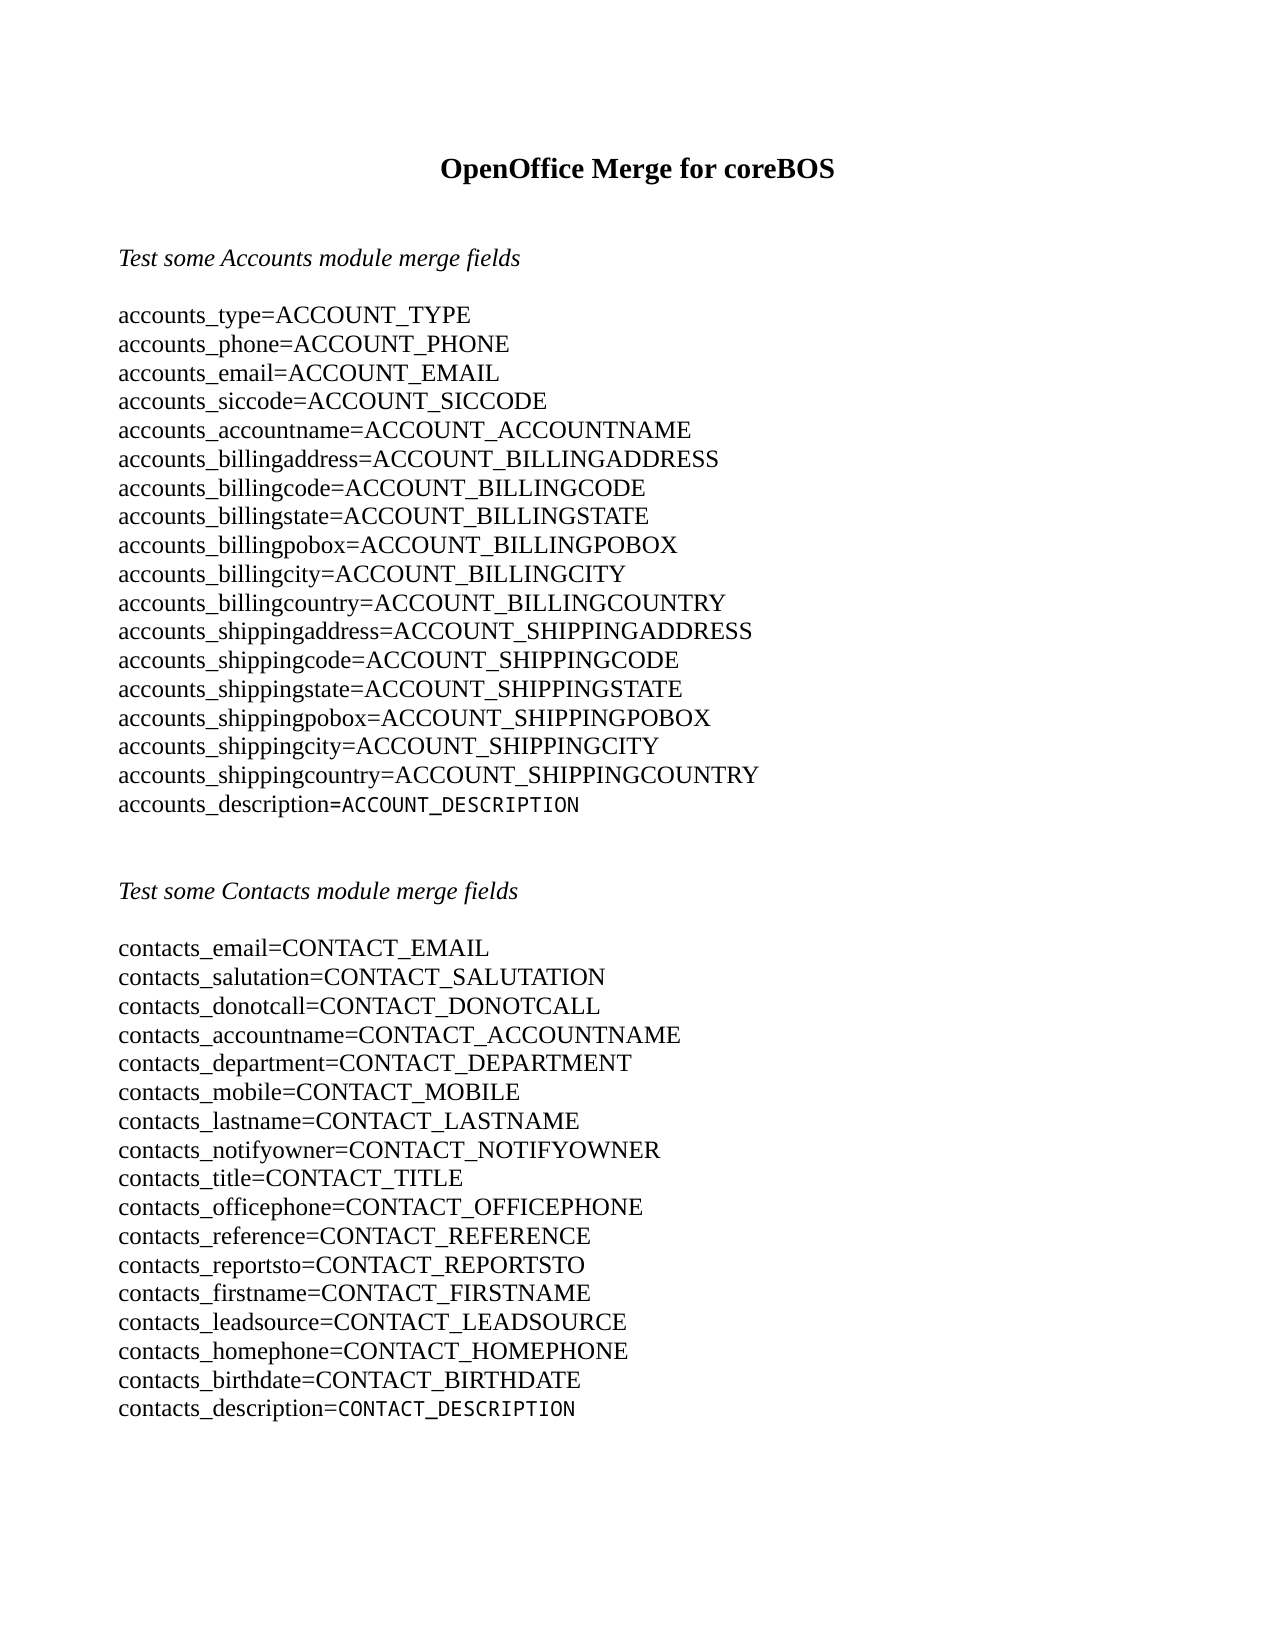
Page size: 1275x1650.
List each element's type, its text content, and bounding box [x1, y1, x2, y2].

text OpenOffice Merge for coreBOS [118, 152, 1157, 185]
text accounts_shippingcode=ACCOUNT_SHIPPINGCODE [118, 645, 1157, 674]
text contacts_leadsource=CONTACT_LEADSOURCE [118, 1307, 1157, 1336]
text contacts_donotcall=CONTACT_DONOTCALL [118, 991, 1157, 1020]
text accounts_shippingcity=ACCOUNT_SHIPPINGCITY [118, 731, 1157, 760]
text contacts_salutation=CONTACT_SALUTATION [118, 962, 1157, 991]
text accounts_description=ACCOUNT_DESCRIPTION [118, 789, 1157, 818]
text accounts_billingcode=ACCOUNT_BILLINGCODE [118, 473, 1157, 501]
text contacts_accountname=CONTACT_ACCOUNTNAME [118, 1020, 1157, 1048]
text contacts_lastname=CONTACT_LASTNAME [118, 1106, 1157, 1135]
text contacts_email=CONTACT_EMAIL [118, 933, 1157, 962]
text accounts_billingpobox=ACCOUNT_BILLINGPOBOX [118, 530, 1157, 559]
text contacts_reportsto=CONTACT_REPORTSTO [118, 1250, 1157, 1278]
text accounts_shippingpobox=ACCOUNT_SHIPPINGPOBOX [118, 703, 1157, 731]
text contacts_title=CONTACT_TITLE [118, 1163, 1157, 1192]
text contacts_birthdate=CONTACT_BIRTHDATE [118, 1365, 1157, 1393]
text accounts_billingaddress=ACCOUNT_BILLINGADDRESS [118, 444, 1157, 473]
text contacts_notifyowner=CONTACT_NOTIFYOWNER [118, 1135, 1157, 1163]
text Test some Accounts module merge fields [118, 243, 1157, 271]
text accounts_type=ACCOUNT_TYPE [118, 300, 1157, 329]
text accounts_shippingaddress=ACCOUNT_SHIPPINGADDRESS [118, 616, 1157, 645]
text accounts_shippingstate=ACCOUNT_SHIPPINGSTATE [118, 674, 1157, 703]
text accounts_email=ACCOUNT_EMAIL [118, 358, 1157, 386]
text accounts_billingcity=ACCOUNT_BILLINGCITY [118, 559, 1157, 588]
text contacts_officephone=CONTACT_OFFICEPHONE [118, 1192, 1157, 1221]
text accounts_billingstate=ACCOUNT_BILLINGSTATE [118, 501, 1157, 530]
text contacts_firstname=CONTACT_FIRSTNAME [118, 1278, 1157, 1307]
text accounts_billingcountry=ACCOUNT_BILLINGCOUNTRY [118, 588, 1157, 616]
text Test some Contacts module merge fields [118, 876, 1157, 905]
text contacts_mobile=CONTACT_MOBILE [118, 1077, 1157, 1106]
text contacts_department=CONTACT_DEPARTMENT [118, 1048, 1157, 1077]
text contacts_reference=CONTACT_REFERENCE [118, 1221, 1157, 1250]
text accounts_accountname=ACCOUNT_ACCOUNTNAME [118, 415, 1157, 444]
text contacts_homephone=CONTACT_HOMEPHONE [118, 1336, 1157, 1365]
text contacts_description=CONTACT_DESCRIPTION [118, 1393, 1157, 1423]
text accounts_shippingcountry=ACCOUNT_SHIPPINGCOUNTRY [118, 760, 1157, 789]
text accounts_phone=ACCOUNT_PHONE [118, 329, 1157, 358]
text accounts_siccode=ACCOUNT_SICCODE [118, 386, 1157, 415]
